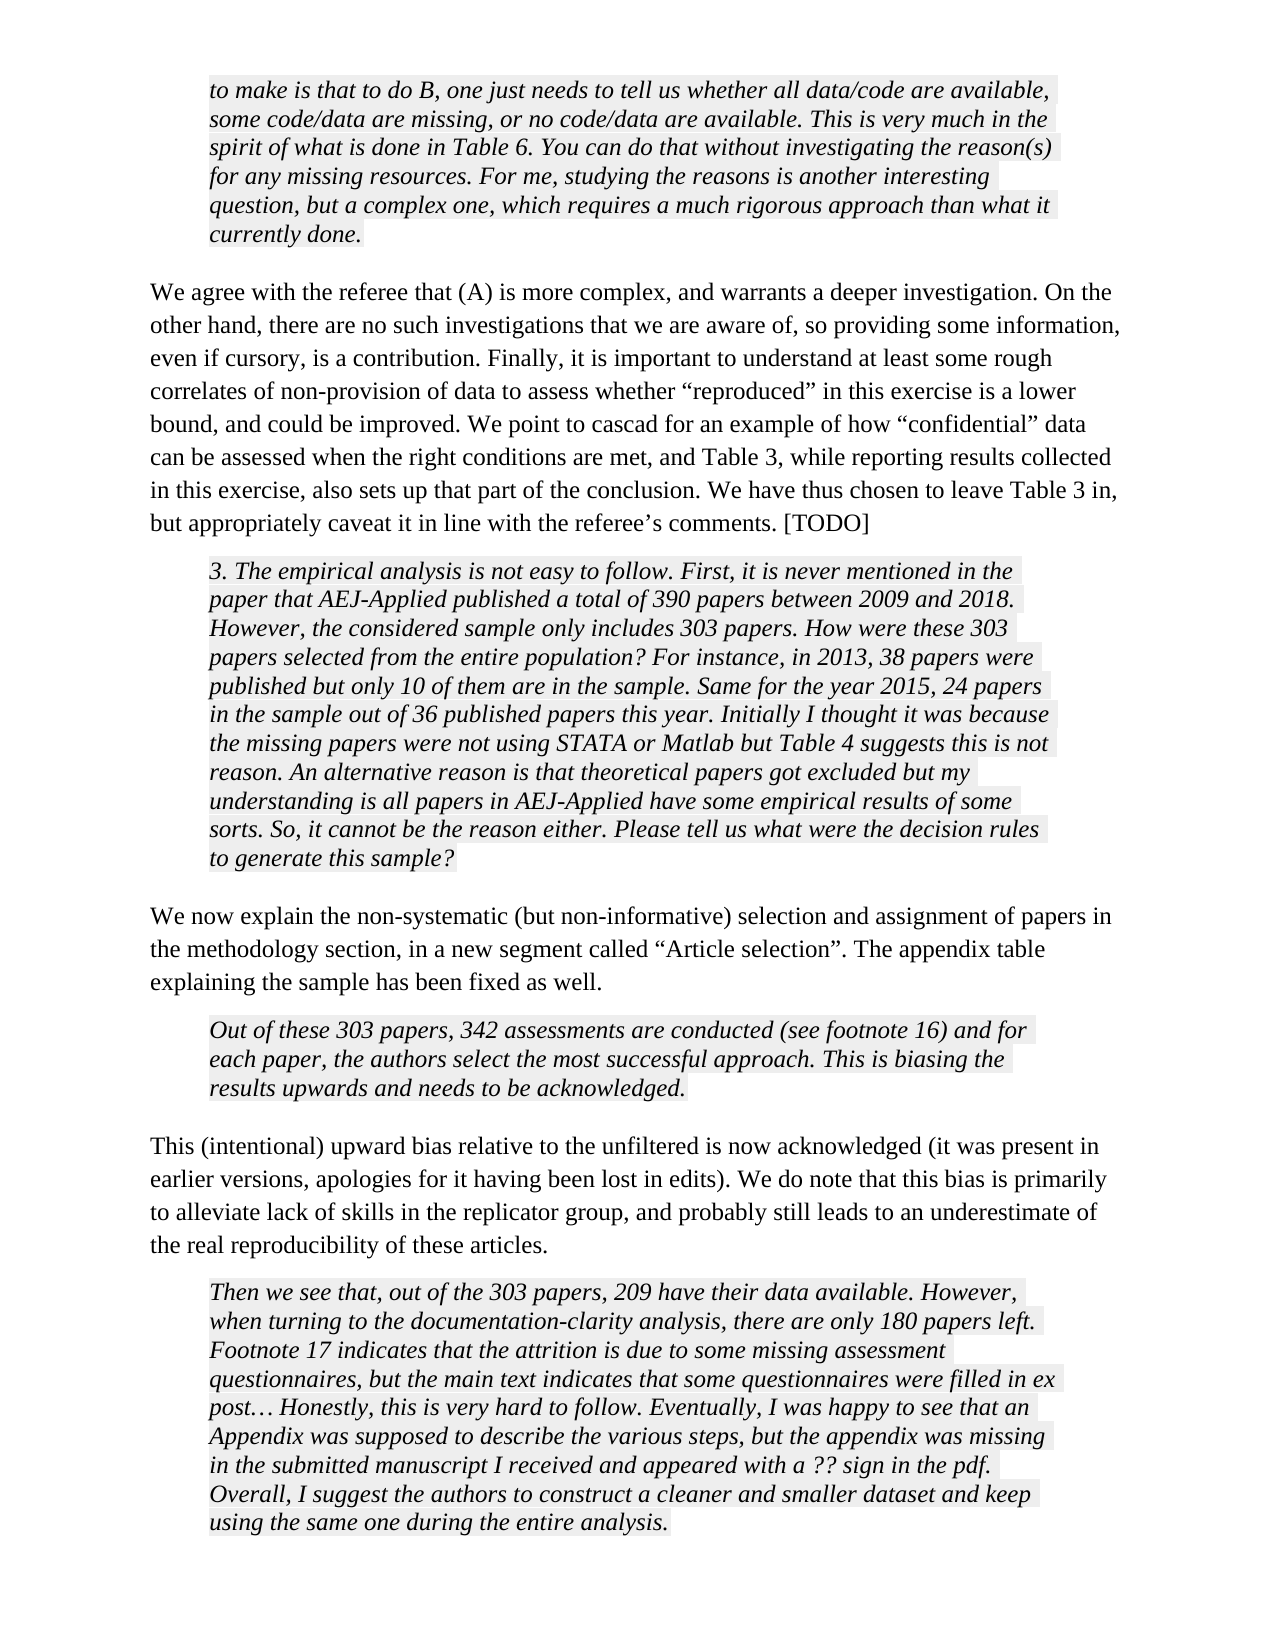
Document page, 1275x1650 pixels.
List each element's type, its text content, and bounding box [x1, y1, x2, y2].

text This (intentional) upward bias relative to the unfiltered is now acknowledged (it was present in earlier versions, apologies for it having been lost in edits). We do note that this bias is primarily to alleviate lack of skills in the replicator group, and probably still leads to an underestimate of the real reproducibility of these articles. [150, 1131, 1125, 1259]
text to make is that to do B, one just needs to tell us whether all data/code are available, some code/data are missing, or no code/data are available. This is very much in the spirit of what is done in Table 6. You can do that without investigating the reason(s) for any missing resources. For me, studying the reasons is another interesting question, but a complex one, which requires a much rigorous approach than what it currently done. [209, 75, 1066, 247]
text We agree with the referee that (A) is more complex, and warrants a deeper investigation. On the other hand, there are no such investigations that we are aware of, so providing some information, even if cursory, is a contribution. Finally, it is important to understand at least some rough correlates of non-provision of data to assess whether “reproduced” in this exercise is a lower bound, and could be improved. We point to cascad for an example of how “confidential” data can be assessed when the right conditions are met, and Table 3, while reporting results collected in this exercise, also sets up that part of the conclusion. We have thus chosen to leave Table 3 in, but appropriately caveat it in line with the referee’s comments. [TODO] [150, 277, 1125, 537]
text 3. The empirical analysis is not easy to follow. First, it is never mentioned in the paper that AEJ‐Applied published a total of 390 papers between 2009 and 2018. However, the considered sample only includes 303 papers. How were these 303 papers selected from the entire population? For instance, in 2013, 38 papers were published but only 10 of them are in the sample. Same for the year 2015, 24 papers in the sample out of 36 published papers this year. Initially I thought it was because the missing papers were not using STATA or Matlab but Table 4 suggests this is not reason. An alternative reason is that theoretical papers got excluded but my understanding is all papers in AEJ‐Applied have some empirical results of some sorts. So, it cannot be the reason either. Please tell us what were the decision rules to generate this sample? [209, 556, 1066, 872]
text We now explain the non-systematic (but non-informative) selection and assignment of papers in the methodology section, in a new segment called “Article selection”. The appendix table explaining the sample has been fixed as well. [150, 901, 1125, 996]
text Out of these 303 papers, 342 assessments are conducted (see footnote 16) and for each paper, the authors select the most successful approach. This is biasing the results upwards and needs to be acknowledged. [209, 1015, 1066, 1101]
text Then we see that, out of the 303 papers, 209 have their data available. However, when turning to the documentation‐clarity analysis, there are only 180 papers left. Footnote 17 indicates that the attrition is due to some missing assessment questionnaires, but the main text indicates that some questionnaires were filled in ex post… Honestly, this is very hard to follow. Eventually, I was happy to see that an Appendix was supposed to describe the various steps, but the appendix was missing in the submitted manuscript I received and appeared with a ?? sign in the pdf. Overall, I suggest the authors to construct a cleaner and smaller dataset and keep using the same one during the entire analysis. [209, 1277, 1066, 1536]
